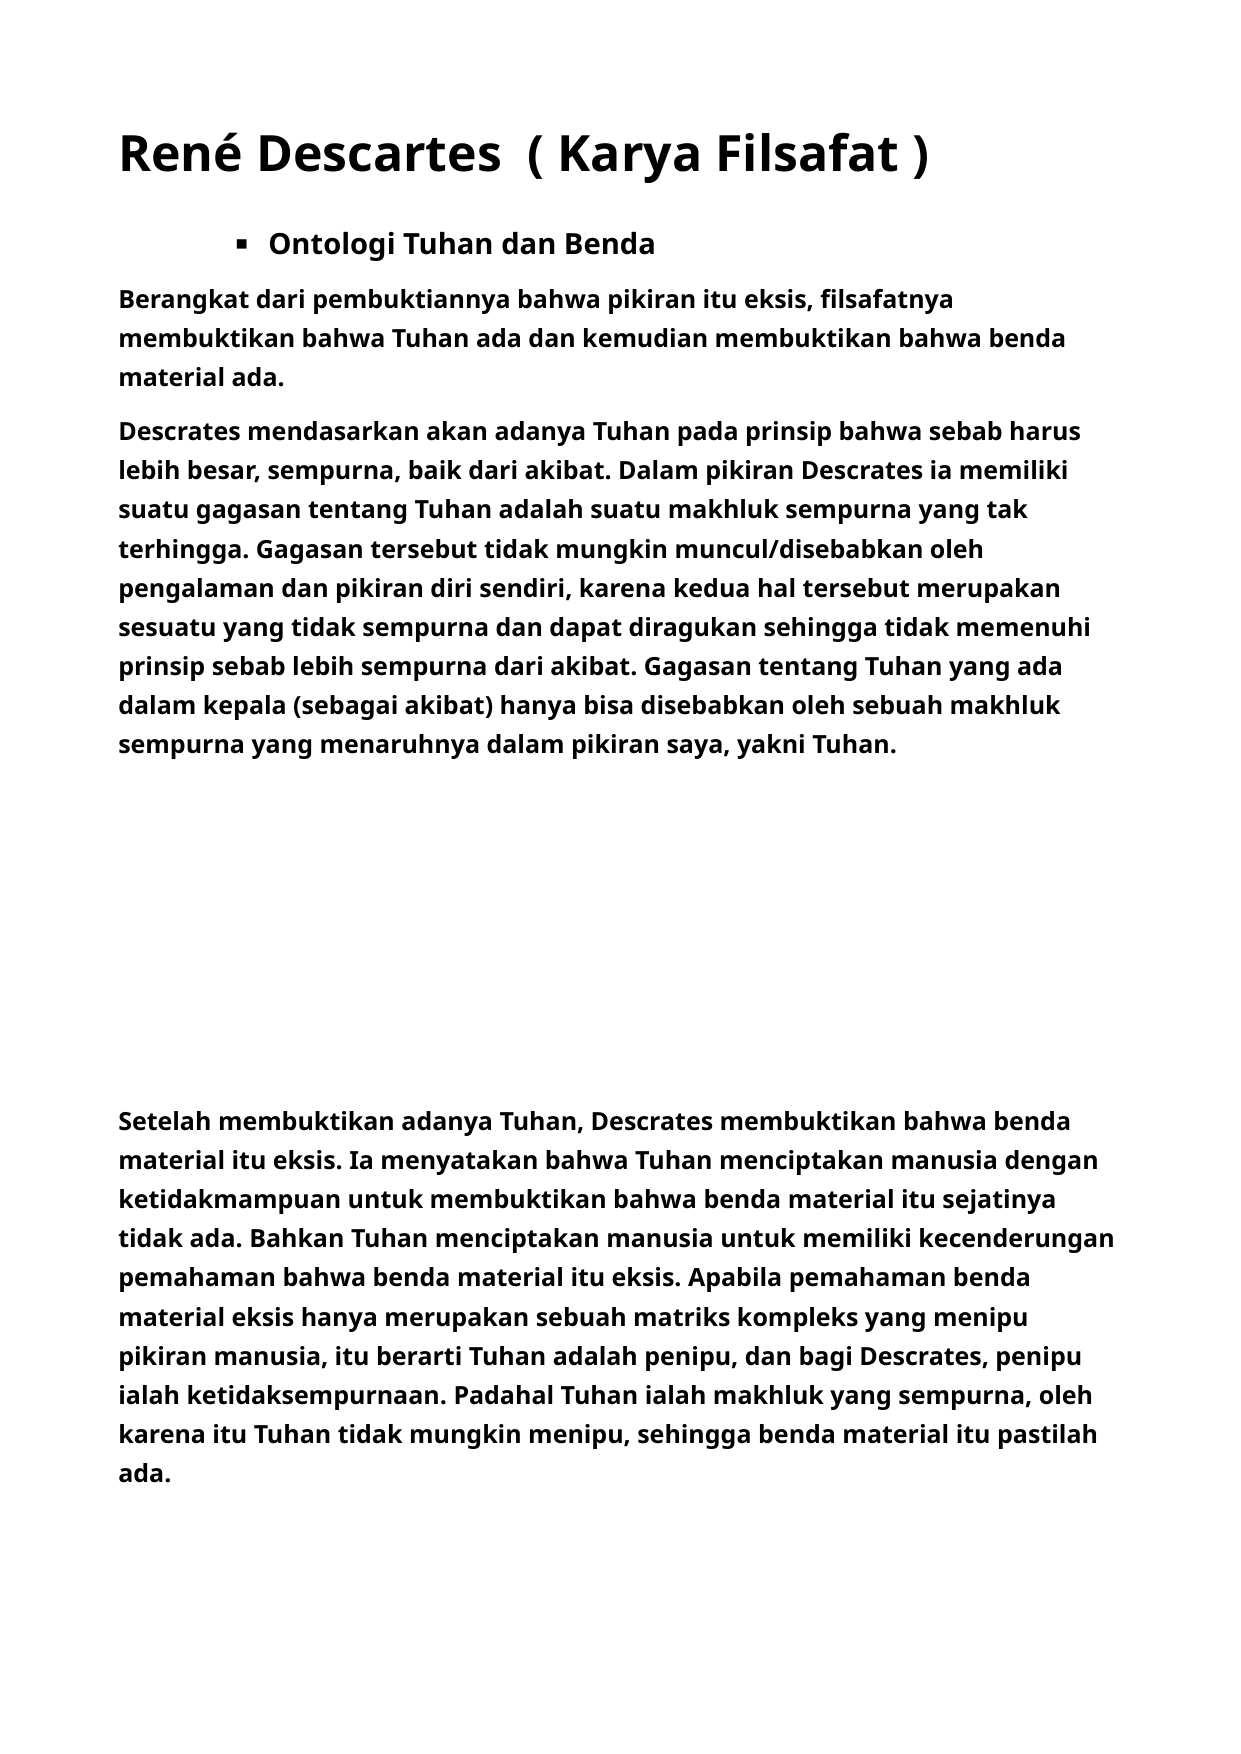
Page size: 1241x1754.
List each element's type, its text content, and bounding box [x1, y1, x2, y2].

subtitle Ontologi Tuhan dan Benda [231, 223, 1122, 263]
text Setelah membuktikan adanya Tuhan, Descrates membuktikan bahwa benda material itu eksis. Ia menyatakan bahwa Tuhan menciptakan manusia dengan ketidakmampuan untuk membuktikan bahwa benda material itu sejatinya tidak ada. Bahkan Tuhan menciptakan manusia untuk memiliki kecenderungan pemahaman bahwa benda material itu eksis. Apabila pemahaman benda material eksis hanya merupakan sebuah matriks kompleks yang menipu pikiran manusia, itu berarti Tuhan adalah penipu, dan bagi Descrates, penipu ialah ketidaksempurnaan. Padahal Tuhan ialah makhluk yang sempurna, oleh karena itu Tuhan tidak mungkin menipu, sehingga benda material itu pastilah ada. [118, 1103, 1122, 1490]
text Descrates mendasarkan akan adanya Tuhan pada prinsip bahwa sebab harus lebih besar, sempurna, baik dari akibat. Dalam pikiran Descrates ia memiliki suatu gagasan tentang Tuhan adalah suatu makhluk sempurna yang tak terhingga. Gagasan tersebut tidak mungkin muncul/disebabkan oleh pengalaman dan pikiran diri sendiri, karena kedua hal tersebut merupakan sesuatu yang tidak sempurna dan dapat diragukan sehingga tidak memenuhi prinsip sebab lebih sempurna dari akibat. Gagasan tentang Tuhan yang ada dalam kepala (sebagai akibat) hanya bisa disebabkan oleh sebuah makhluk sempurna yang menaruhnya dalam pikiran saya, yakni Tuhan. [118, 414, 1122, 761]
subtitle René Descartes ( Karya Filsafat ) [118, 118, 1122, 186]
text Berangkat dari pembuktiannya bahwa pikiran itu eksis, filsafatnya membuktikan bahwa Tuhan ada dan kemudian membuktikan bahwa benda material ada. [118, 282, 1122, 394]
